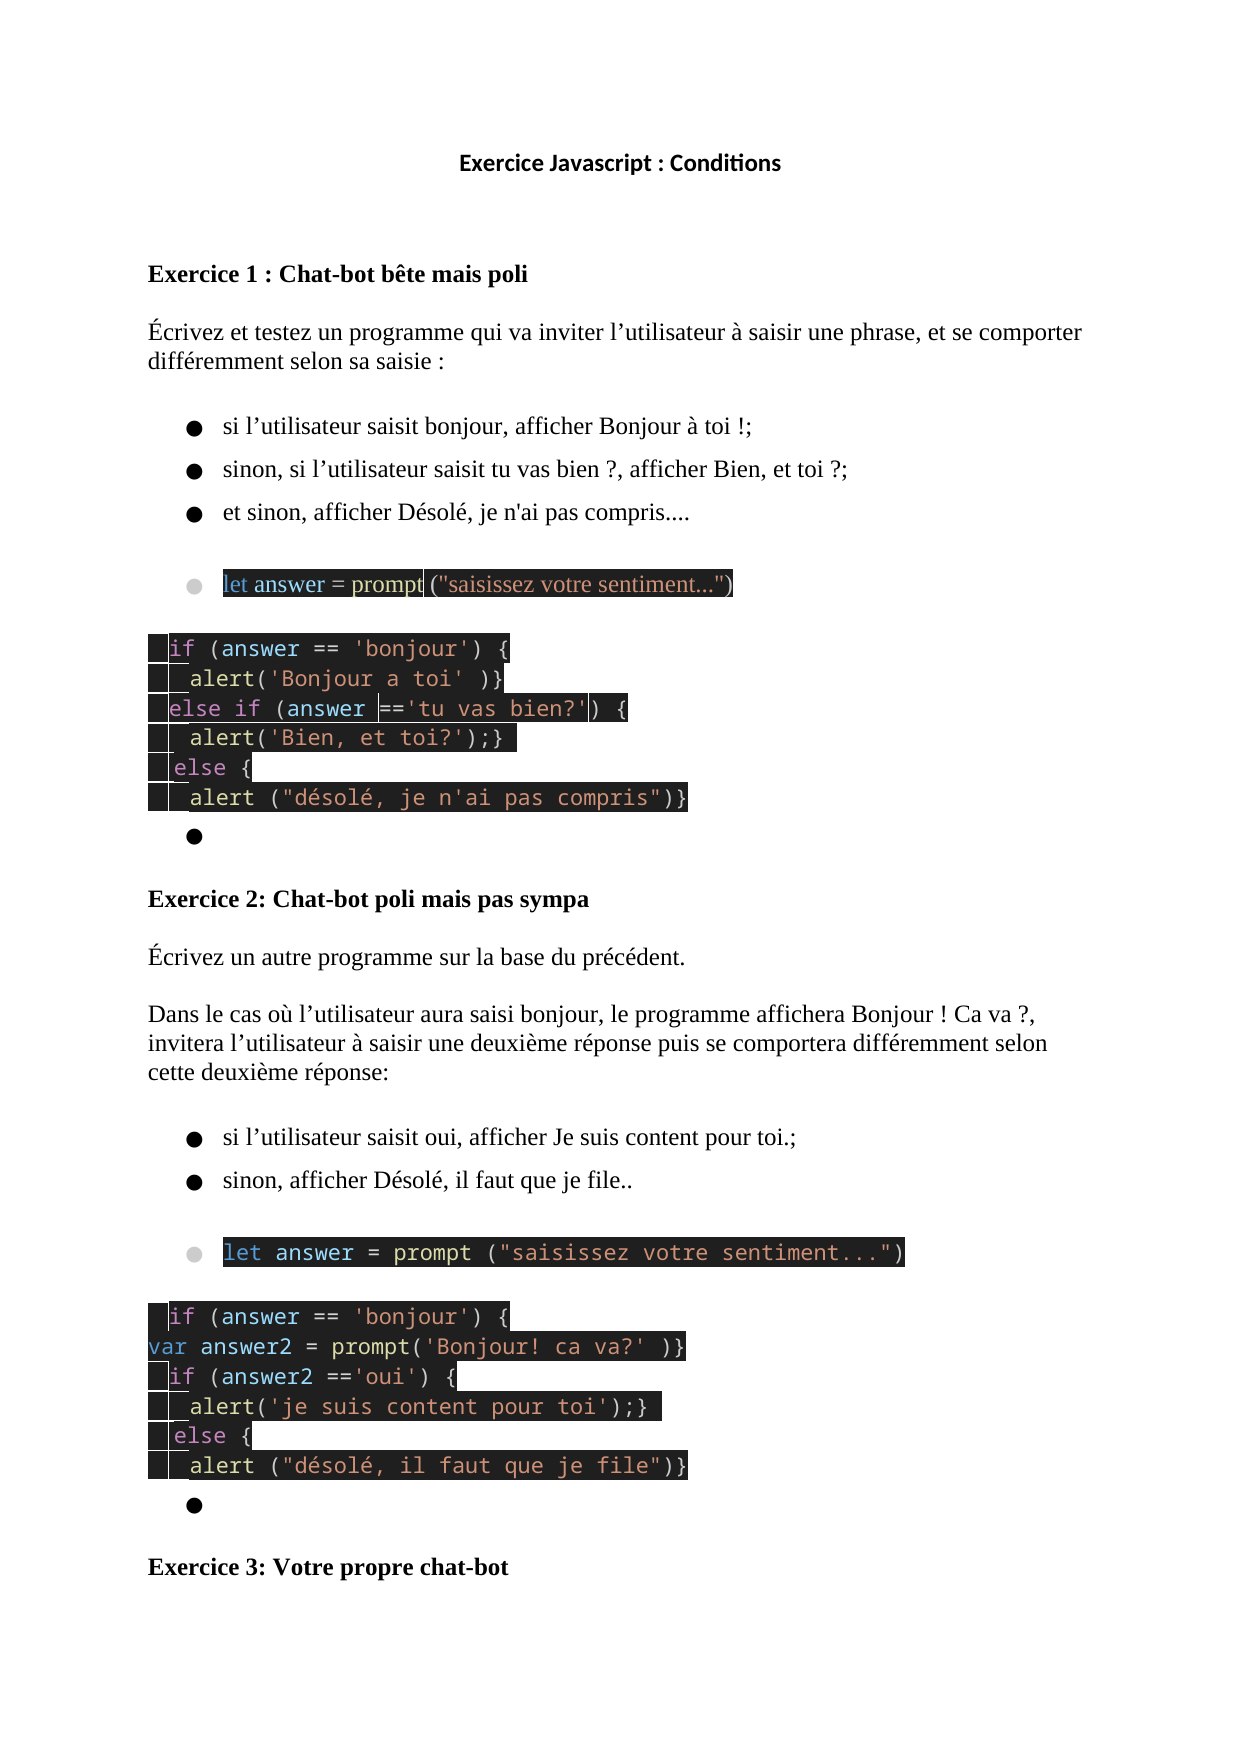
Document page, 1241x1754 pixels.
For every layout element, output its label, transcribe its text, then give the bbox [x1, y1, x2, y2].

list et sinon, afficher Désolé, je n'ai pas compris.... [185, 489, 1093, 532]
list si l’utilisateur saisit oui, afficher Je suis content pour toi.; [185, 1115, 1093, 1158]
text Exercice 2: Chat-bot poli mais pas sympa [148, 884, 1093, 912]
text if (answer == 'bonjour') { [148, 633, 1093, 663]
text Écrivez et testez un programme qui va inviter l’utilisateur à saisir une phrase, et se comporter différemment selon sa saisie : [148, 317, 1093, 375]
text Dans le cas où l’utilisateur aura saisi bonjour, le programme affichera Bonjour ! Ca va ?, invitera l’utilisateur à saisir une deuxième réponse puis se comportera différemment selon cette deuxième réponse: [148, 999, 1093, 1086]
list let answer = prompt ("saisissez votre sentiment...") [185, 1229, 1093, 1272]
list let answer = prompt ("saisissez votre sentiment...") [185, 561, 1093, 604]
text alert ("désolé, il faut que je file")} [148, 1450, 1093, 1480]
text if (answer == 'bonjour') { [148, 1301, 1093, 1331]
text alert('Bien, et toi?');} [148, 722, 1093, 752]
text alert('je suis content pour toi');} [148, 1391, 1093, 1421]
text Exercice Javascript : Conditions [148, 148, 1093, 178]
list sinon, si l’utilisateur saisit tu vas bien ?, afficher Bien, et toi ?; [185, 447, 1093, 489]
text if (answer2 =='oui') { [148, 1361, 1093, 1391]
text alert('Bonjour a toi' )} [148, 663, 1093, 693]
text Exercice 3: Votre propre chat-bot [148, 1552, 1093, 1581]
text else { [148, 752, 1093, 782]
text else { [148, 1421, 1093, 1450]
text Écrivez un autre programme sur la base du précédent. [148, 942, 1093, 970]
text else if (answer =='tu vas bien?') { [148, 693, 1093, 722]
list si l’utilisateur saisit bonjour, afficher Bonjour à toi !; [185, 404, 1093, 447]
text Exercice 1 : Chat-bot bête mais poli [148, 259, 1093, 288]
list sinon, afficher Désolé, il faut que je file.. [185, 1158, 1093, 1200]
text alert ("désolé, je n'ai pas compris")} [148, 782, 1093, 812]
text var answer2 = prompt('Bonjour! ca va?' )} [148, 1331, 1093, 1361]
